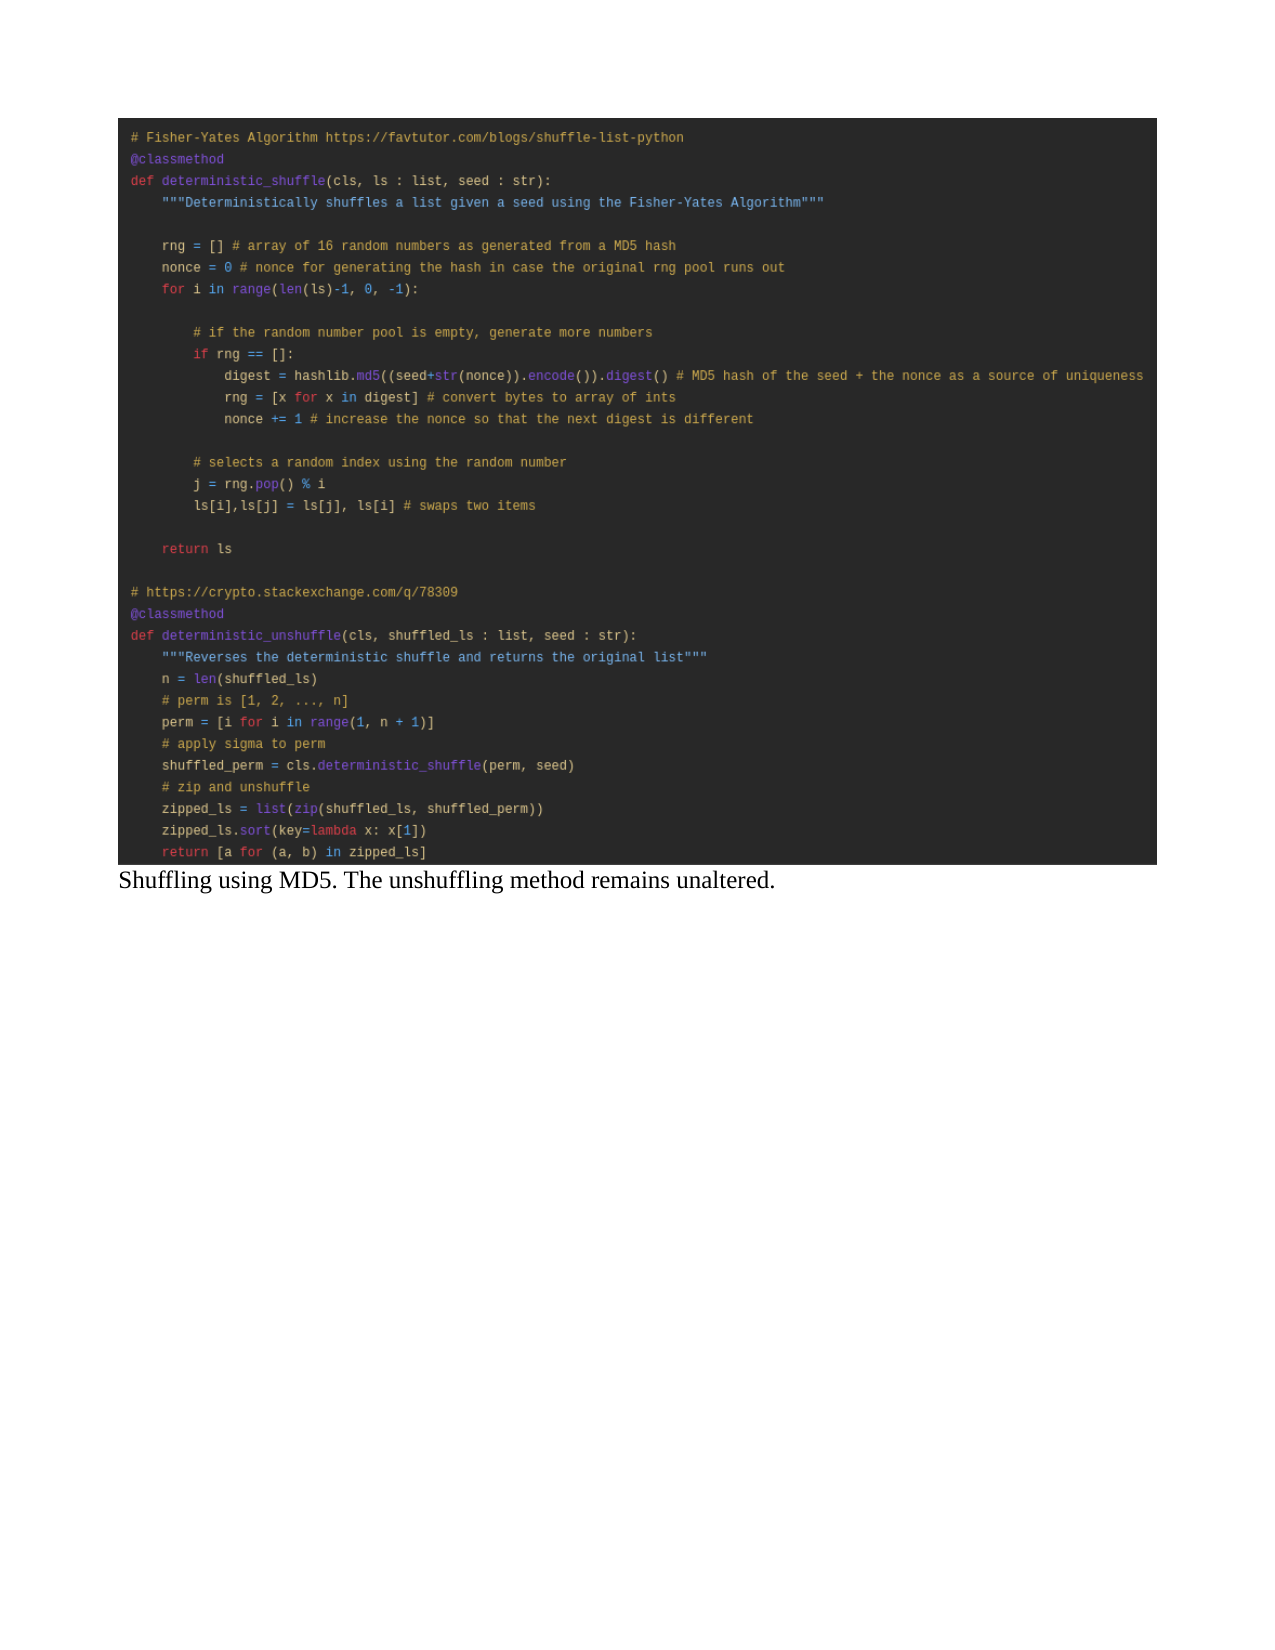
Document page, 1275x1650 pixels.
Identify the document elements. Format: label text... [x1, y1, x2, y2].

text Shuffling using MD5. The unshuffling method remains unaltered. [118, 865, 1157, 893]
picture [118, 118, 1157, 865]
